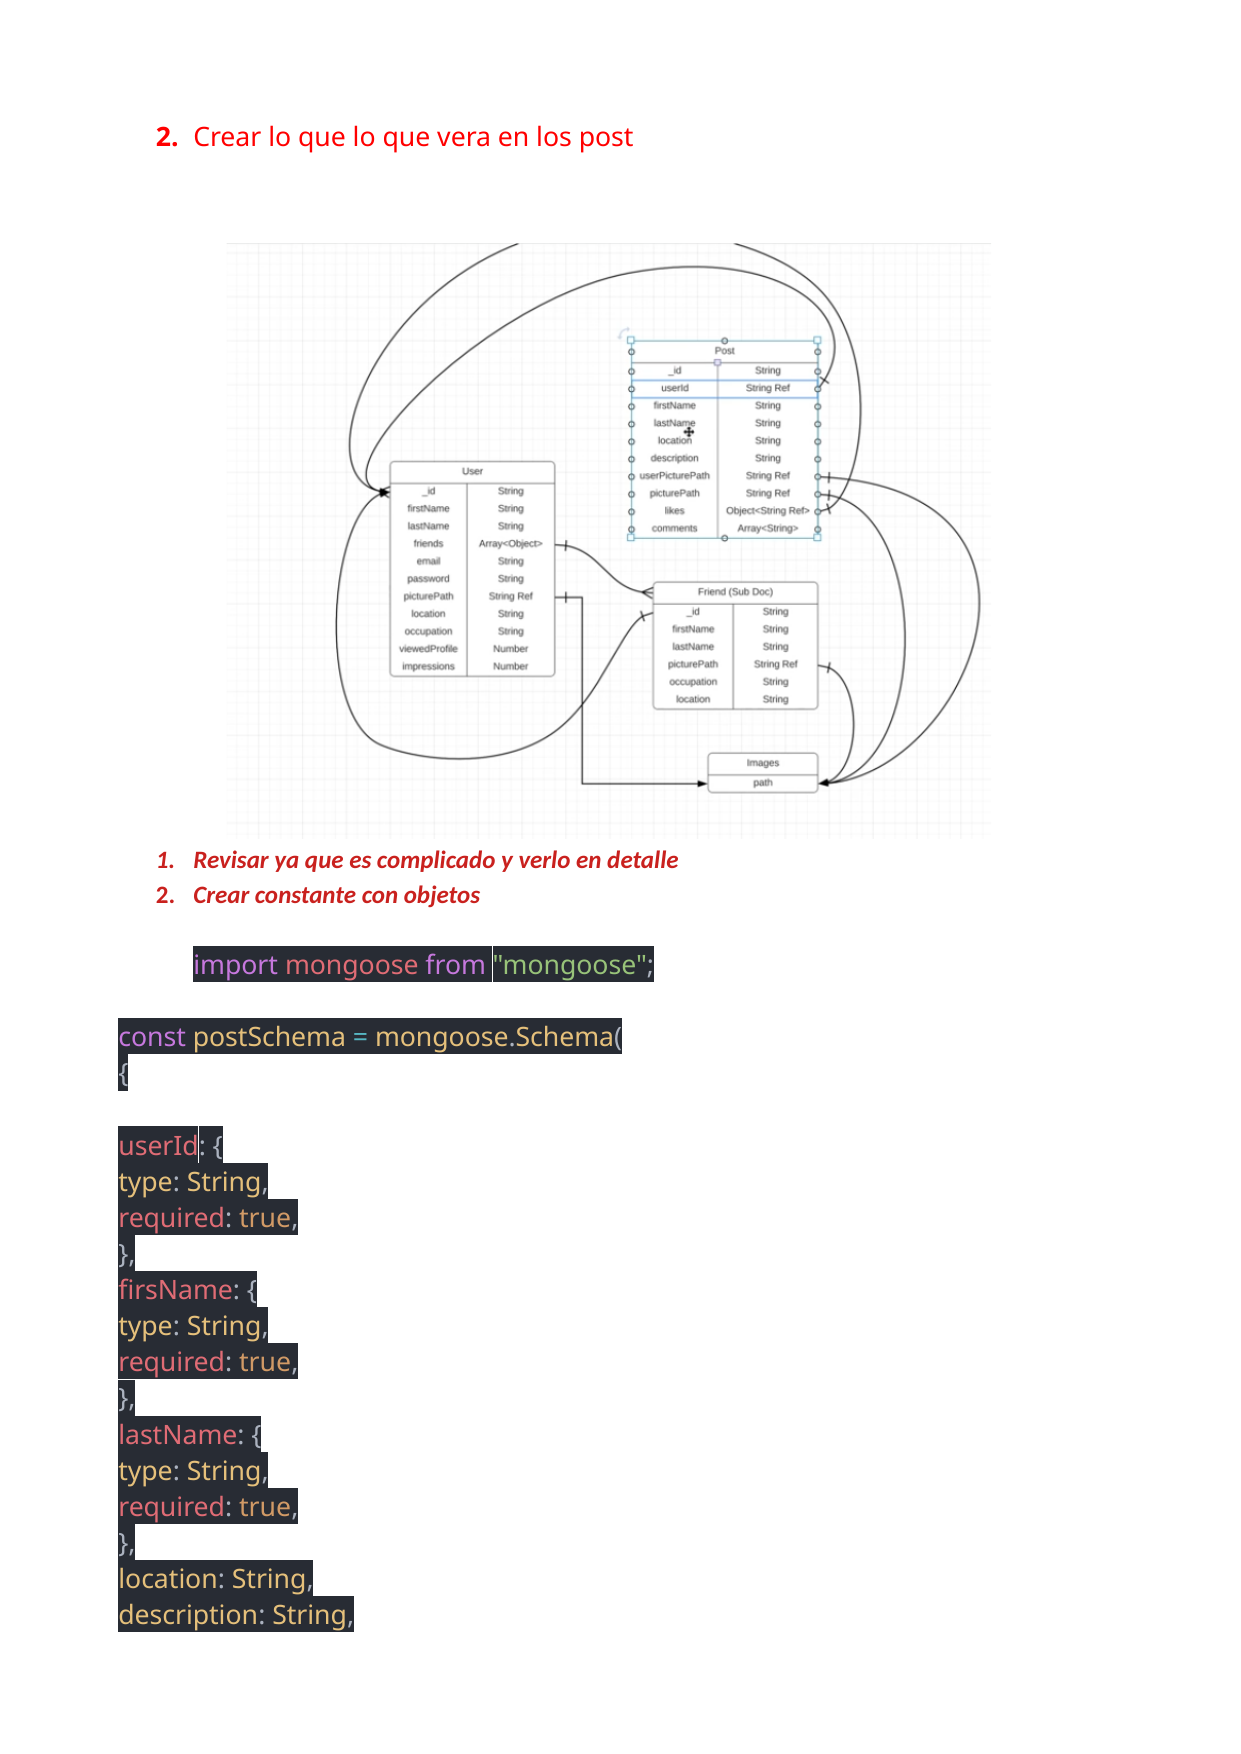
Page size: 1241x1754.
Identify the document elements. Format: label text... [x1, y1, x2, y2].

list Crear lo que lo que vera en los post [156, 118, 1122, 263]
text required: true, [118, 1343, 1122, 1379]
picture [226, 243, 992, 839]
text type: String, [118, 1452, 1122, 1488]
text description: String, [118, 1596, 1122, 1632]
list Revisar ya que es complicado y verlo en detalle [156, 838, 1122, 874]
text required: true, [118, 1488, 1122, 1524]
text lastName: { [118, 1416, 1122, 1452]
list Crear constante con objetos import mongoose from "mongoose"; [156, 874, 1122, 1018]
text const postSchema = mongoose.Schema( [118, 1018, 1122, 1054]
text location: String, [118, 1560, 1122, 1596]
text }, [118, 1379, 1122, 1416]
text }, [118, 1524, 1122, 1560]
text type: String, [118, 1307, 1122, 1343]
text { [118, 1054, 1122, 1091]
text }, [118, 1235, 1122, 1271]
text type: String, [118, 1163, 1122, 1199]
text userId: { [118, 1126, 1122, 1163]
text required: true, [118, 1199, 1122, 1235]
text firsName: { [118, 1271, 1122, 1307]
